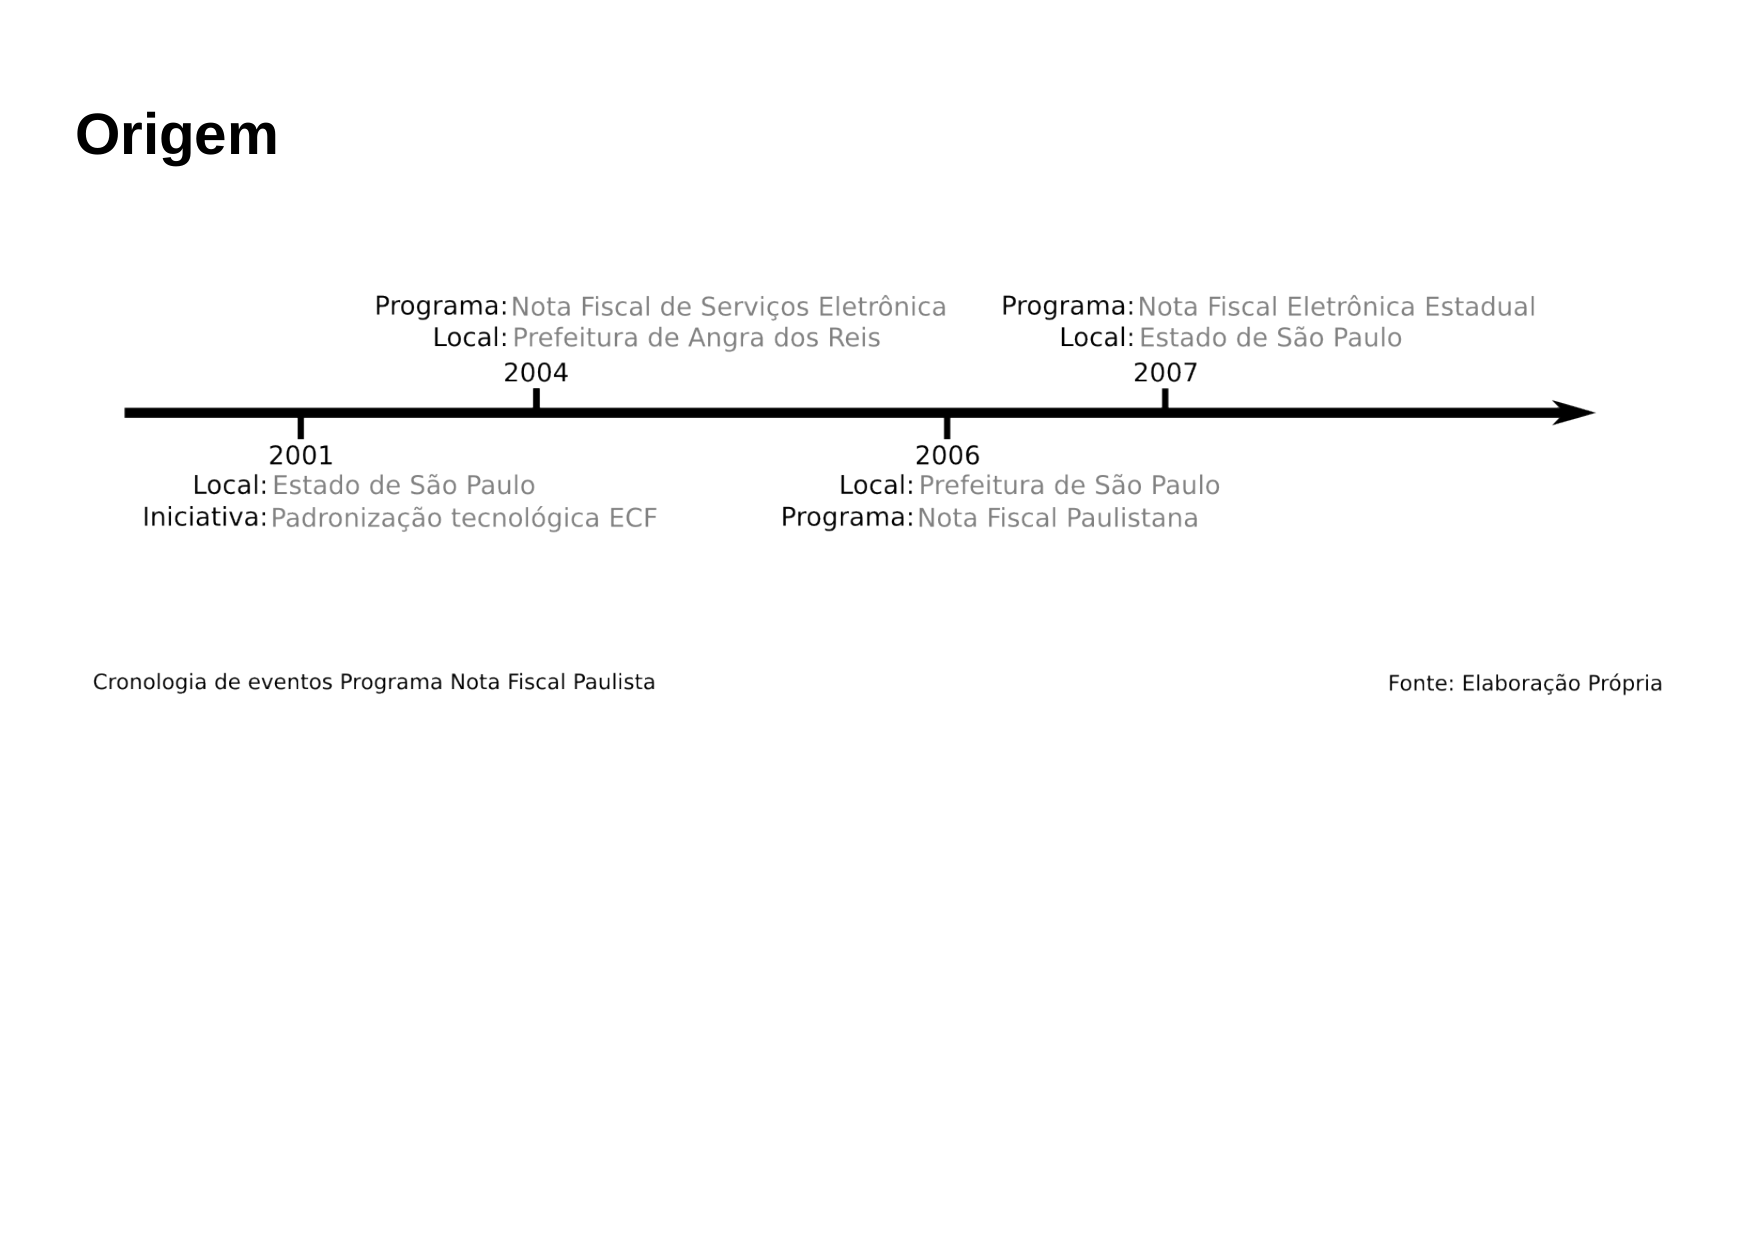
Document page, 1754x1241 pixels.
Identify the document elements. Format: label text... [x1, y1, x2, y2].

picture [75, 179, 1679, 715]
subtitle Origem [75, 100, 1679, 167]
